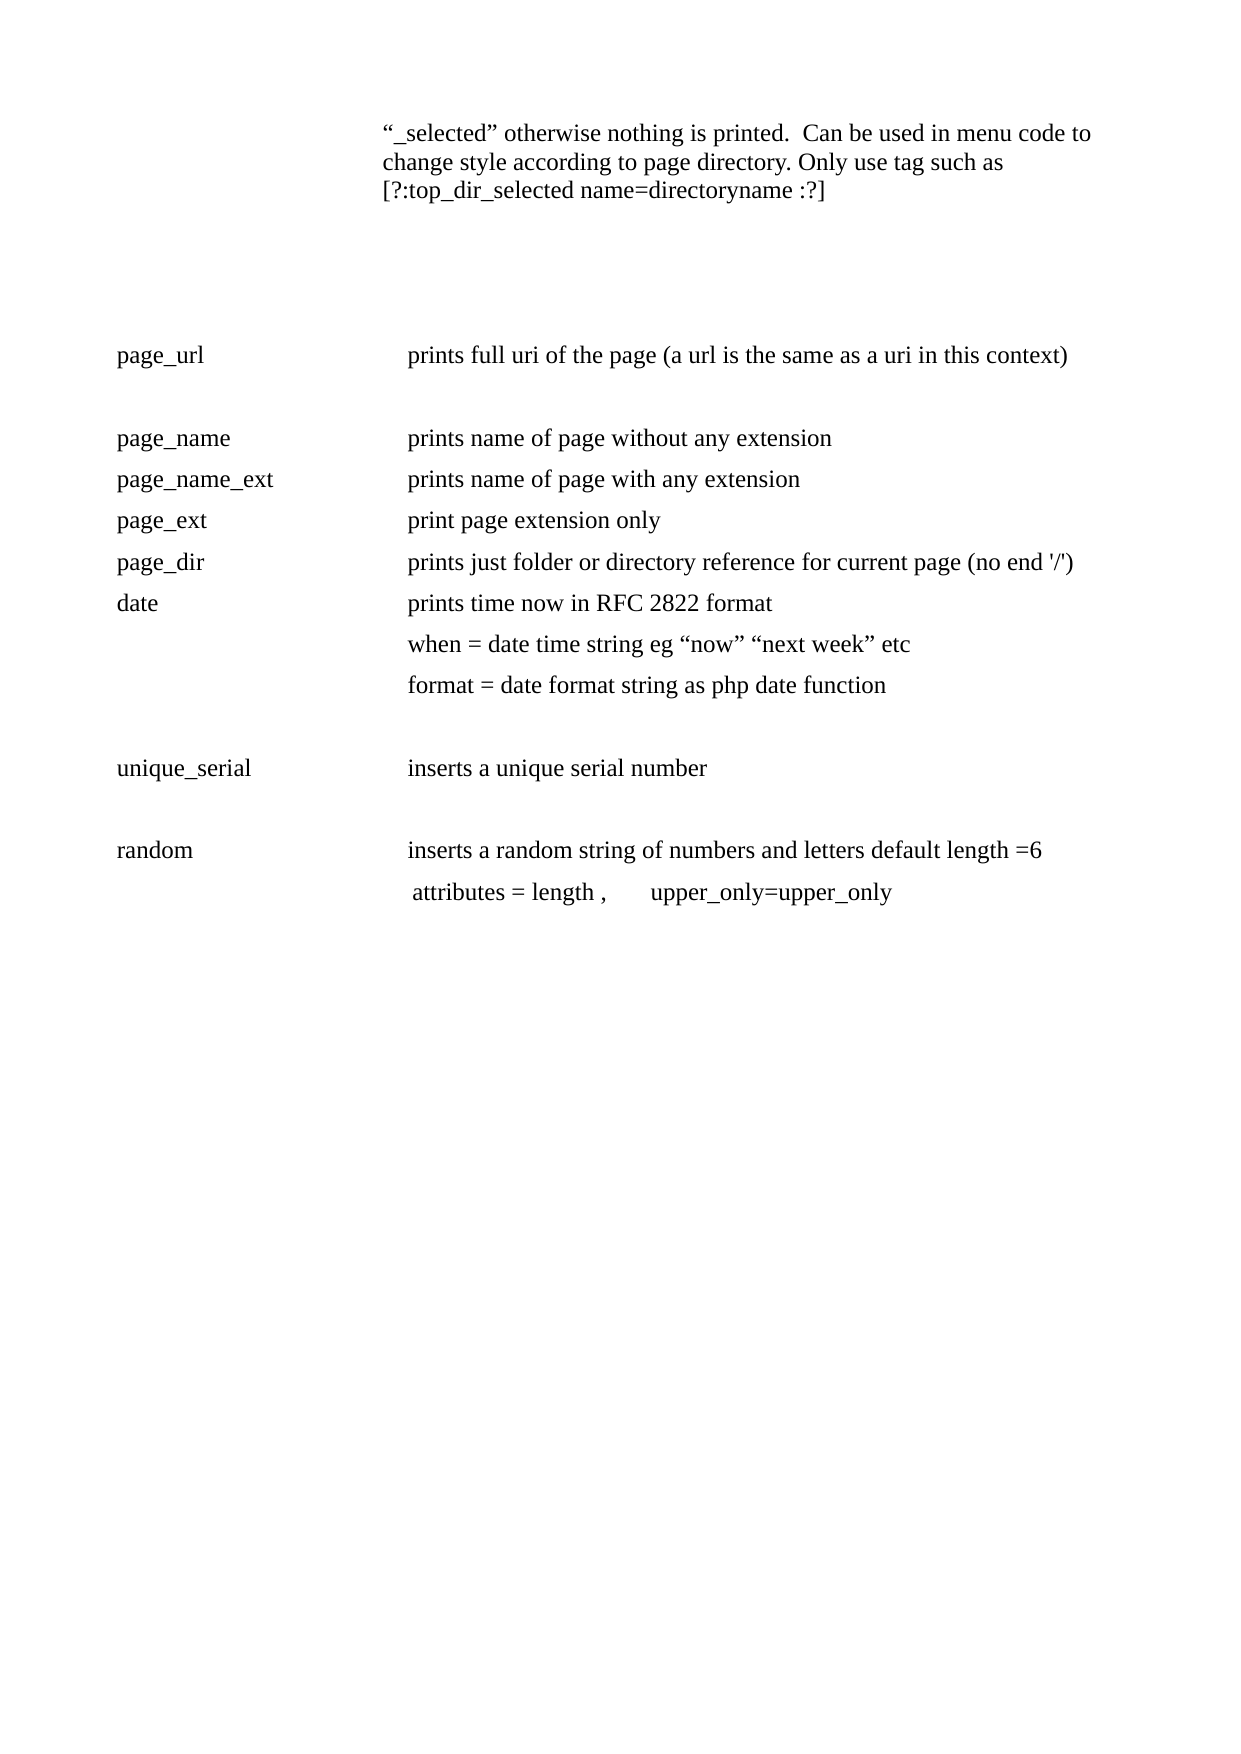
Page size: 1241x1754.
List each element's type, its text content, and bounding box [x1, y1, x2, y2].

text when = date time string eg “now” “next week” etc [117, 629, 1122, 658]
text unique_serial inserts a unique serial number [117, 753, 1122, 782]
text page_url prints full uri of the page (a url is the same as a uri in this context) [117, 341, 1122, 369]
text page_ext print page extension only [117, 506, 1122, 534]
text attributes = length , upper_only=upper_only [117, 877, 1122, 906]
text “_selected” otherwise nothing is printed. Can be used in menu code to change style according to page directory. Only use tag such as [?:top_dir_selected name=directoryname :?] [118, 118, 1122, 204]
text random inserts a random string of numbers and letters default length =6 [117, 836, 1122, 864]
text page_name prints name of page without any extension [117, 423, 1122, 452]
text page_dir prints just folder or directory reference for current page (no end '/') [117, 547, 1122, 576]
text page_name_ext prints name of page with any extension [117, 464, 1122, 493]
text format = date format string as php date function [117, 671, 1122, 699]
text date prints time now in RFC 2822 format [117, 588, 1122, 617]
